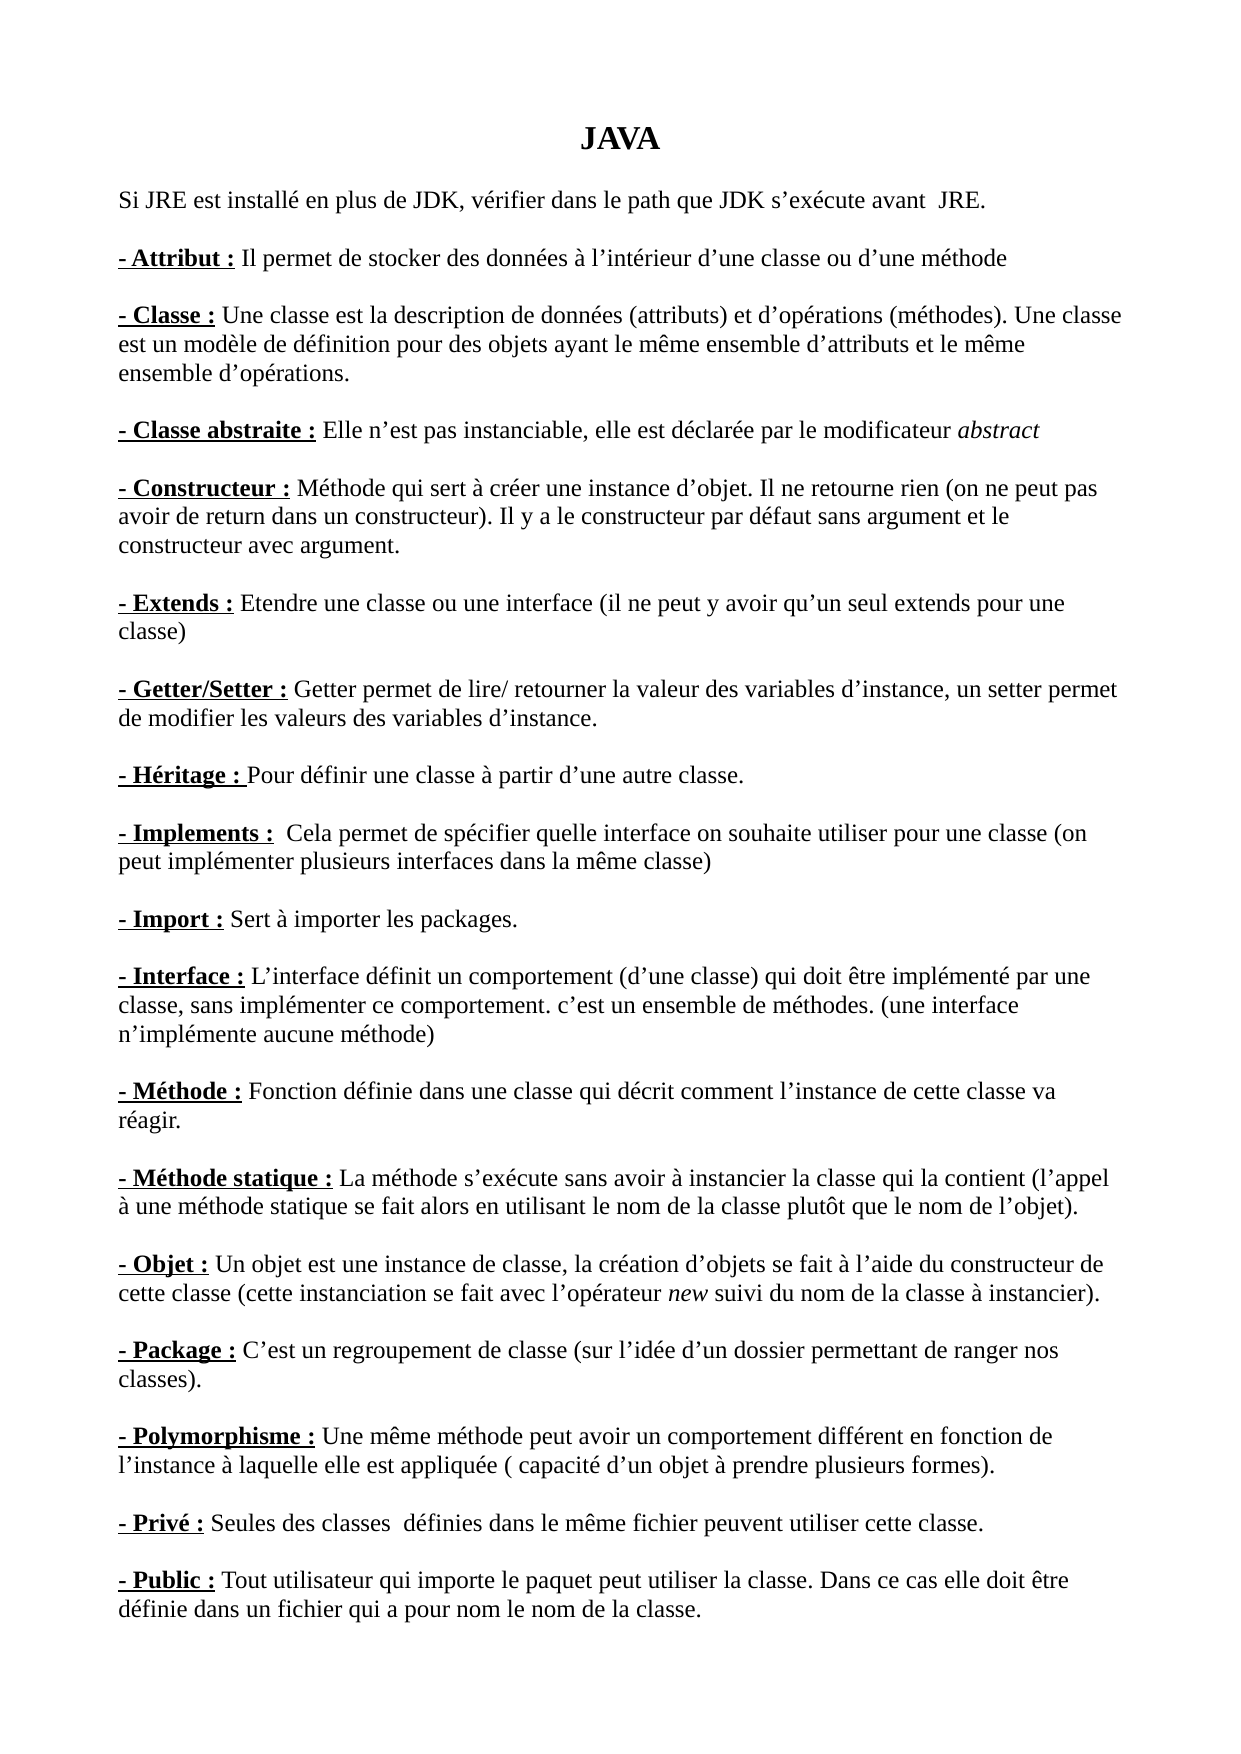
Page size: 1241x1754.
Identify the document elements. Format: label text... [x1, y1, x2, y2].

text - Constructeur : Méthode qui sert à créer une instance d’objet. Il ne retourne rien (on ne peut pas avoir de return dans un constructeur). Il y a le constructeur par défaut sans argument et le constructeur avec argument. [118, 473, 1122, 559]
text - Méthode statique : La méthode s’exécute sans avoir à instancier la classe qui la contient (l’appel à une méthode statique se fait alors en utilisant le nom de la classe plutôt que le nom de l’objet). [118, 1163, 1122, 1220]
text - Classe : Une classe est la description de données (attributs) et d’opérations (méthodes). Une classe est un modèle de définition pour des objets ayant le même ensemble d’attributs et le même ensemble d’opérations. [118, 300, 1122, 386]
text - Implements : Cela permet de spécifier quelle interface on souhaite utiliser pour une classe (on peut implémenter plusieurs interfaces dans la même classe) [118, 818, 1122, 875]
text - Import : Sert à importer les packages. [118, 904, 1122, 933]
text - Objet : Un objet est une instance de classe, la création d’objets se fait à l’aide du constructeur de cette classe (cette instanciation se fait avec l’opérateur new suivi du nom de la classe à instancier). [118, 1249, 1122, 1306]
text - Getter/Setter : Getter permet de lire/ retourner la valeur des variables d’instance, un setter permet de modifier les valeurs des variables d’instance. [118, 674, 1122, 731]
text - Classe abstraite : Elle n’est pas instanciable, elle est déclarée par le modificateur abstract [118, 415, 1122, 444]
text - Héritage : Pour définir une classe à partir d’une autre classe. [118, 760, 1122, 789]
text - Extends : Etendre une classe ou une interface (il ne peut y avoir qu’un seul extends pour une classe) [118, 588, 1122, 645]
text - Interface : L’interface définit un comportement (d’une classe) qui doit être implémenté par une classe, sans implémenter ce comportement. c’est un ensemble de méthodes. (une interface n’implémente aucune méthode) [118, 961, 1122, 1048]
text - Méthode : Fonction définie dans une classe qui décrit comment l’instance de cette classe va réagir. [118, 1076, 1122, 1134]
text - Package : C’est un regroupement de classe (sur l’idée d’un dossier permettant de ranger nos classes). [118, 1335, 1122, 1393]
text - Attribut : Il permet de stocker des données à l’intérieur d’une classe ou d’une méthode [118, 243, 1122, 271]
text Si JRE est installé en plus de JDK, vérifier dans le path que JDK s’exécute avant JRE. [118, 185, 1122, 214]
text - Polymorphisme : Une même méthode peut avoir un comportement différent en fonction de l’instance à laquelle elle est appliquée ( capacité d’un objet à prendre plusieurs formes). [118, 1421, 1122, 1479]
text - Public : Tout utilisateur qui importe le paquet peut utiliser la classe. Dans ce cas elle doit être définie dans un fichier qui a pour nom le nom de la classe. [118, 1565, 1122, 1623]
text JAVA [118, 118, 1122, 156]
text - Privé : Seules des classes définies dans le même fichier peuvent utiliser cette classe. [118, 1508, 1122, 1536]
